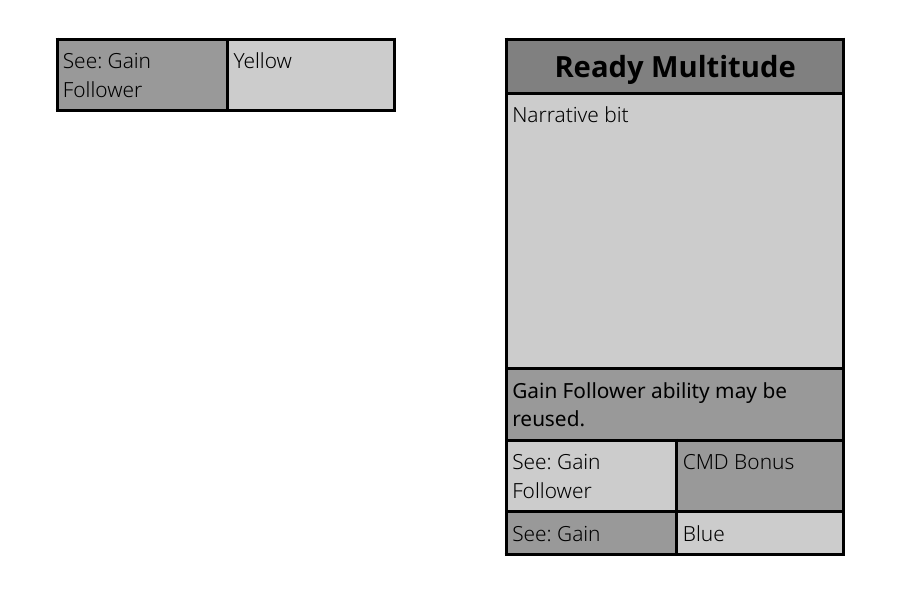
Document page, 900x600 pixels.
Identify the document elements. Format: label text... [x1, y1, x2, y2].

table_cell See: Gain Follower [508, 442, 675, 510]
table_header Ready Multitude [508, 41, 842, 92]
table_cell See: Gain [508, 513, 675, 553]
table_cell Narrative bit [508, 95, 842, 367]
table_cell Blue [678, 513, 842, 553]
table_cell See: Gain Follower [59, 41, 226, 109]
table_cell Gain Follower ability may be reused. [508, 370, 842, 439]
table_cell Yellow [229, 41, 393, 109]
table_cell CMD Bonus [678, 442, 842, 510]
